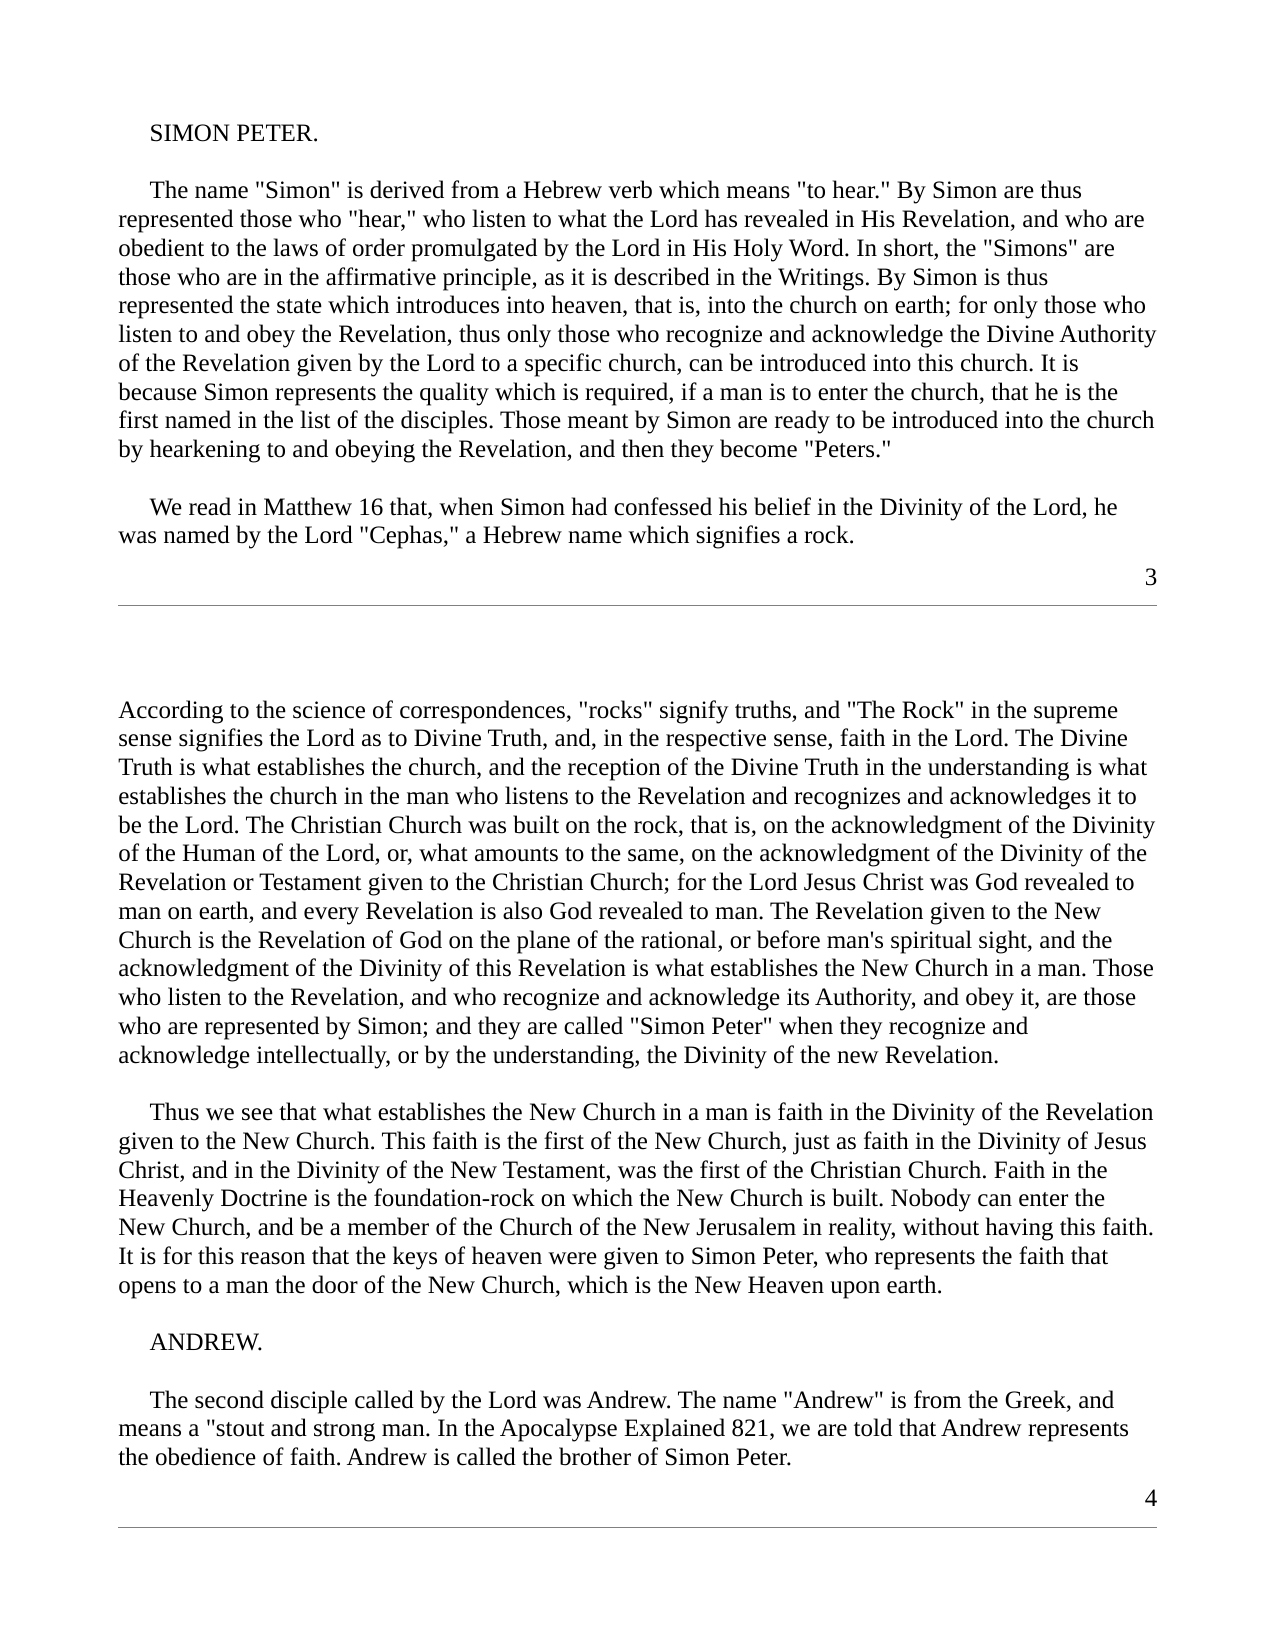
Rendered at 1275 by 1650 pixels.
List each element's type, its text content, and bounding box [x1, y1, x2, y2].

text 3 [118, 562, 1157, 591]
text According to the science of correspondences, "rocks" signify truths, and "The Rock" in the supreme sense signifies the Lord as to Divine Truth, and, in the respective sense, faith in the Lord. The Divine Truth is what establishes the church, and the reception of the Divine Truth in the understanding is what establishes the church in the man who listens to the Revelation and recognizes and acknowledges it to be the Lord. The Christian Church was built on the rock, that is, on the acknowledgment of the Divinity of the Human of the Lord, or, what amounts to the same, on the acknowledgment of the Divinity of the Revelation or Testament given to the Christian Church; for the Lord Jesus Christ was God revealed to man on earth, and every Revelation is also God revealed to man. The Revelation given to the New Church is the Revelation of God on the plane of the rational, or before man's spiritual sight, and the acknowledgment of the Divinity of this Revelation is what establishes the New Church in a man. Those who listen to the Revelation, and who recognize and acknowledge its Authority, and obey it, are those who are represented by Simon; and they are called "Simon Peter" when they recognize and acknowledge intellectually, or by the understanding, the Divinity of the new Revelation. Thus we see that what establishes the New Church in a man is faith in the Divinity of the Revelation given to the New Church. This faith is the first of the New Church, just as faith in the Divinity of Jesus Christ, and in the Divinity of the New Testament, was the first of the Christian Church. Faith in the Heavenly Doctrine is the foundation-rock on which the New Church is built. Nobody can enter the New Church, and be a member of the Church of the New Jerusalem in reality, without having this faith. It is for this reason that the keys of heaven were given to Simon Peter, who represents the faith that opens to a man the door of the New Church, which is the New Heaven upon earth. ANDREW. The second disciple called by the Lord was Andrew. The name "Andrew" is from the Greek, and means a "stout and strong man. In the Apocalypse Explained 821, we are told that Andrew represents the obedience of faith. Andrew is called the brother of Simon Peter. [118, 695, 1157, 1471]
text 4 [118, 1483, 1157, 1512]
text SIMON PETER. The name "Simon" is derived from a Hebrew verb which means "to hear." By Simon are thus represented those who "hear," who listen to what the Lord has revealed in His Revelation, and who are obedient to the laws of order promulgated by the Lord in His Holy Word. In short, the "Simons" are those who are in the affirmative principle, as it is described in the Writings. By Simon is thus represented the state which introduces into heaven, that is, into the church on earth; for only those who listen to and obey the Revelation, thus only those who recognize and acknowledge the Divine Authority of the Revelation given by the Lord to a specific church, can be introduced into this church. It is because Simon represents the quality which is required, if a man is to enter the church, that he is the first named in the list of the disciples. Those meant by Simon are ready to be introduced into the church by hearkening to and obeying the Revelation, and then they become "Peters." We read in Matthew 16 that, when Simon had confessed his belief in the Divinity of the Lord, he was named by the Lord "Cephas," a Hebrew name which signifies a rock. [118, 118, 1157, 549]
